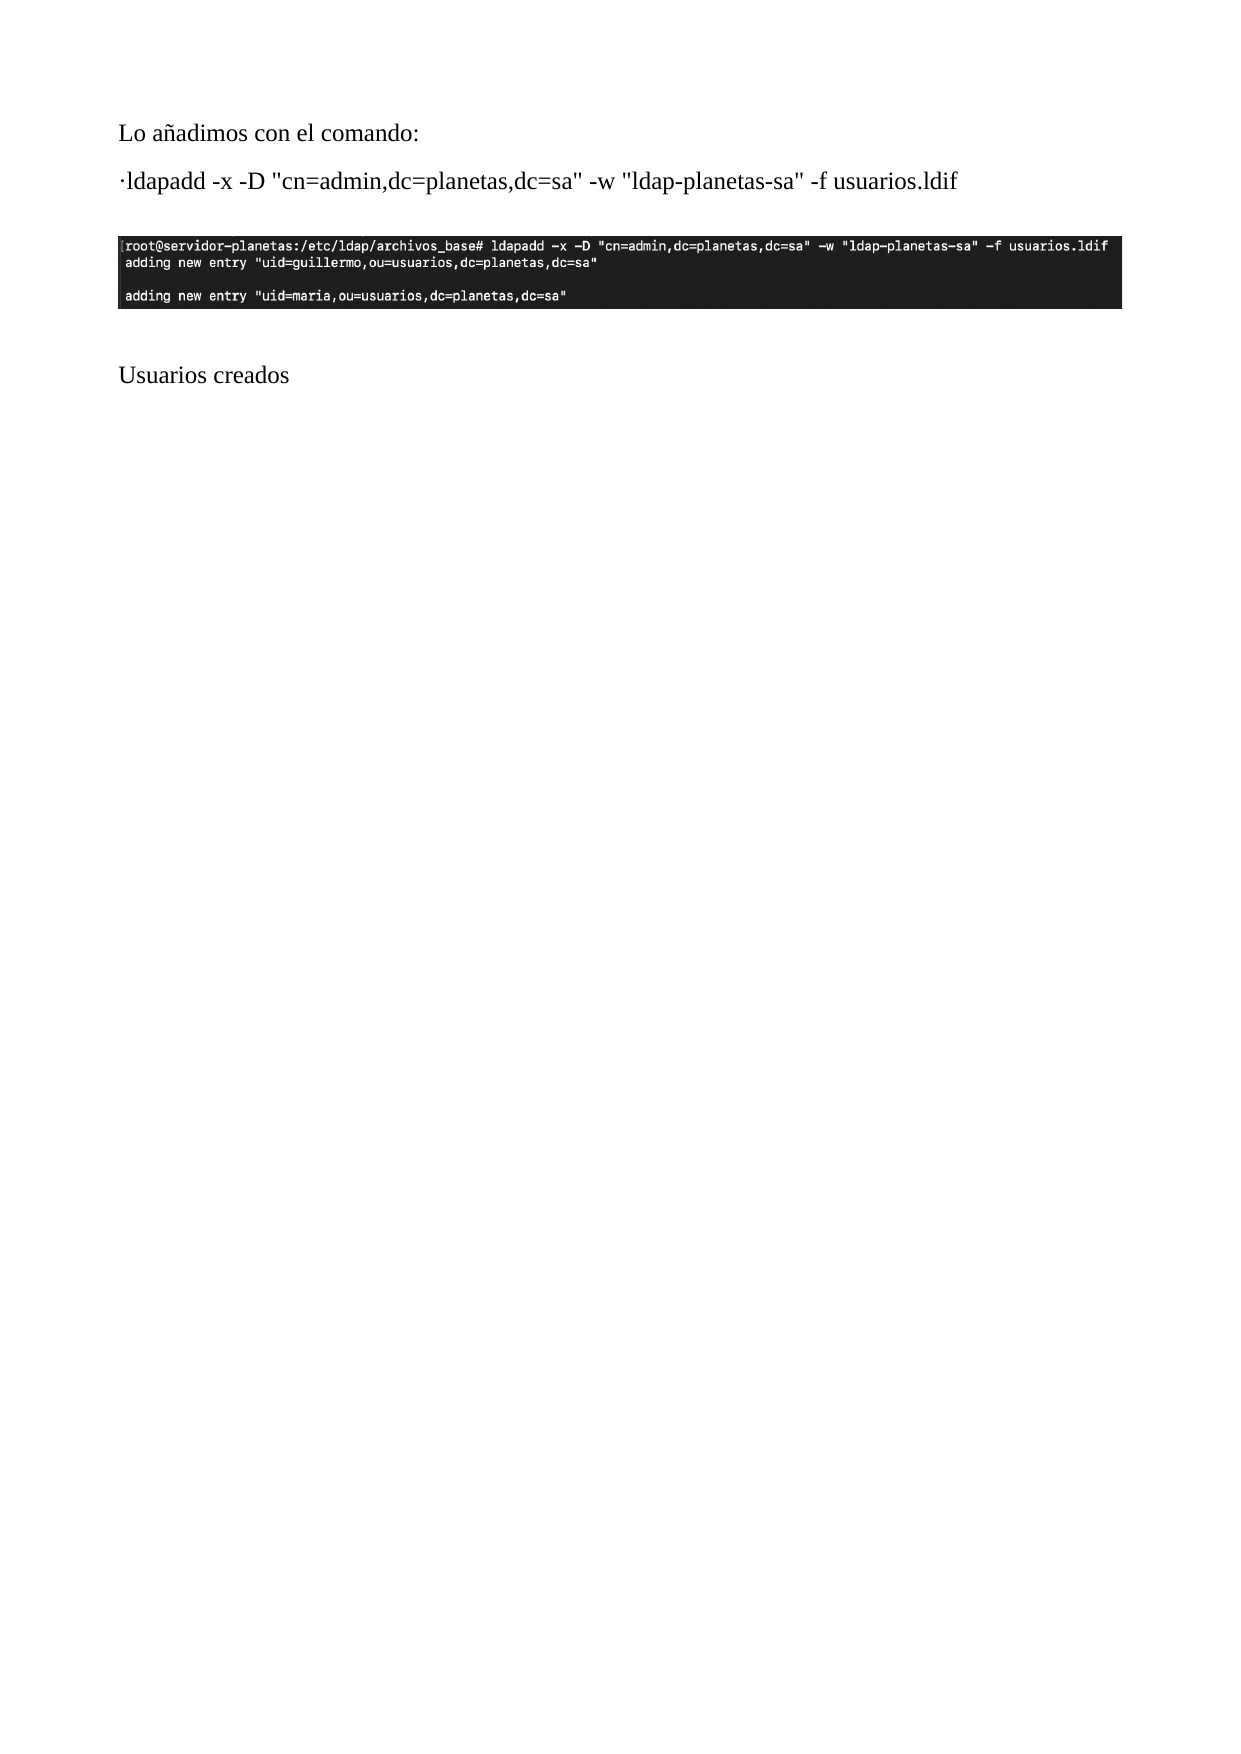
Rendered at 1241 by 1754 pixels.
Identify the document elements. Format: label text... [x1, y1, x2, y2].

text ·ldapadd -x -D "cn=admin,dc=planetas,dc=sa" -w "ldap-planetas-sa" -f usuarios.ldif [118, 166, 1122, 194]
picture [118, 236, 1123, 309]
text Usuarios creados [118, 361, 1122, 389]
text Lo añadimos con el comando: [118, 118, 1122, 147]
